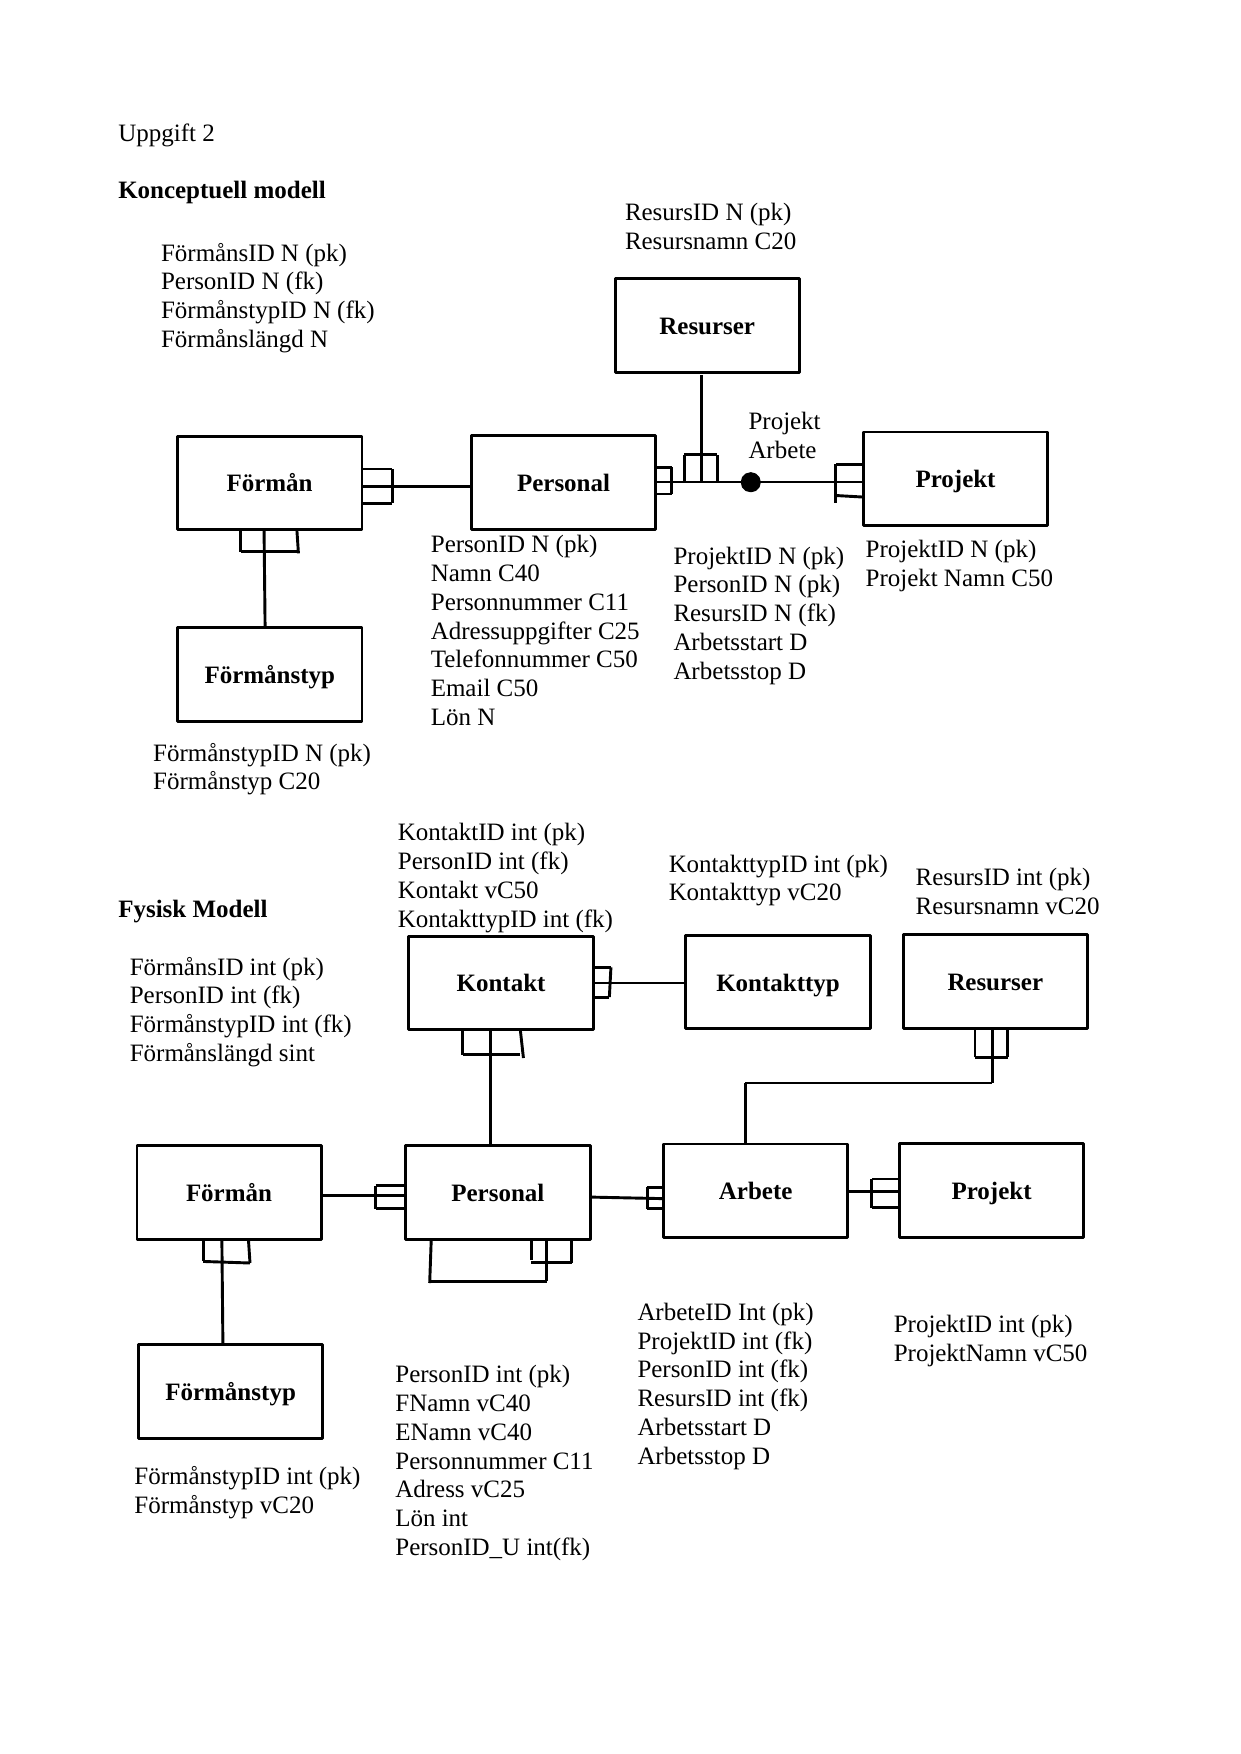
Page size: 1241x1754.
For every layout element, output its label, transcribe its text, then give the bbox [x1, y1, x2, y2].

text Fysisk Modell [118, 894, 1122, 923]
text Konceptuell modell [118, 176, 1122, 204]
text Uppgift 2 [118, 118, 1122, 147]
